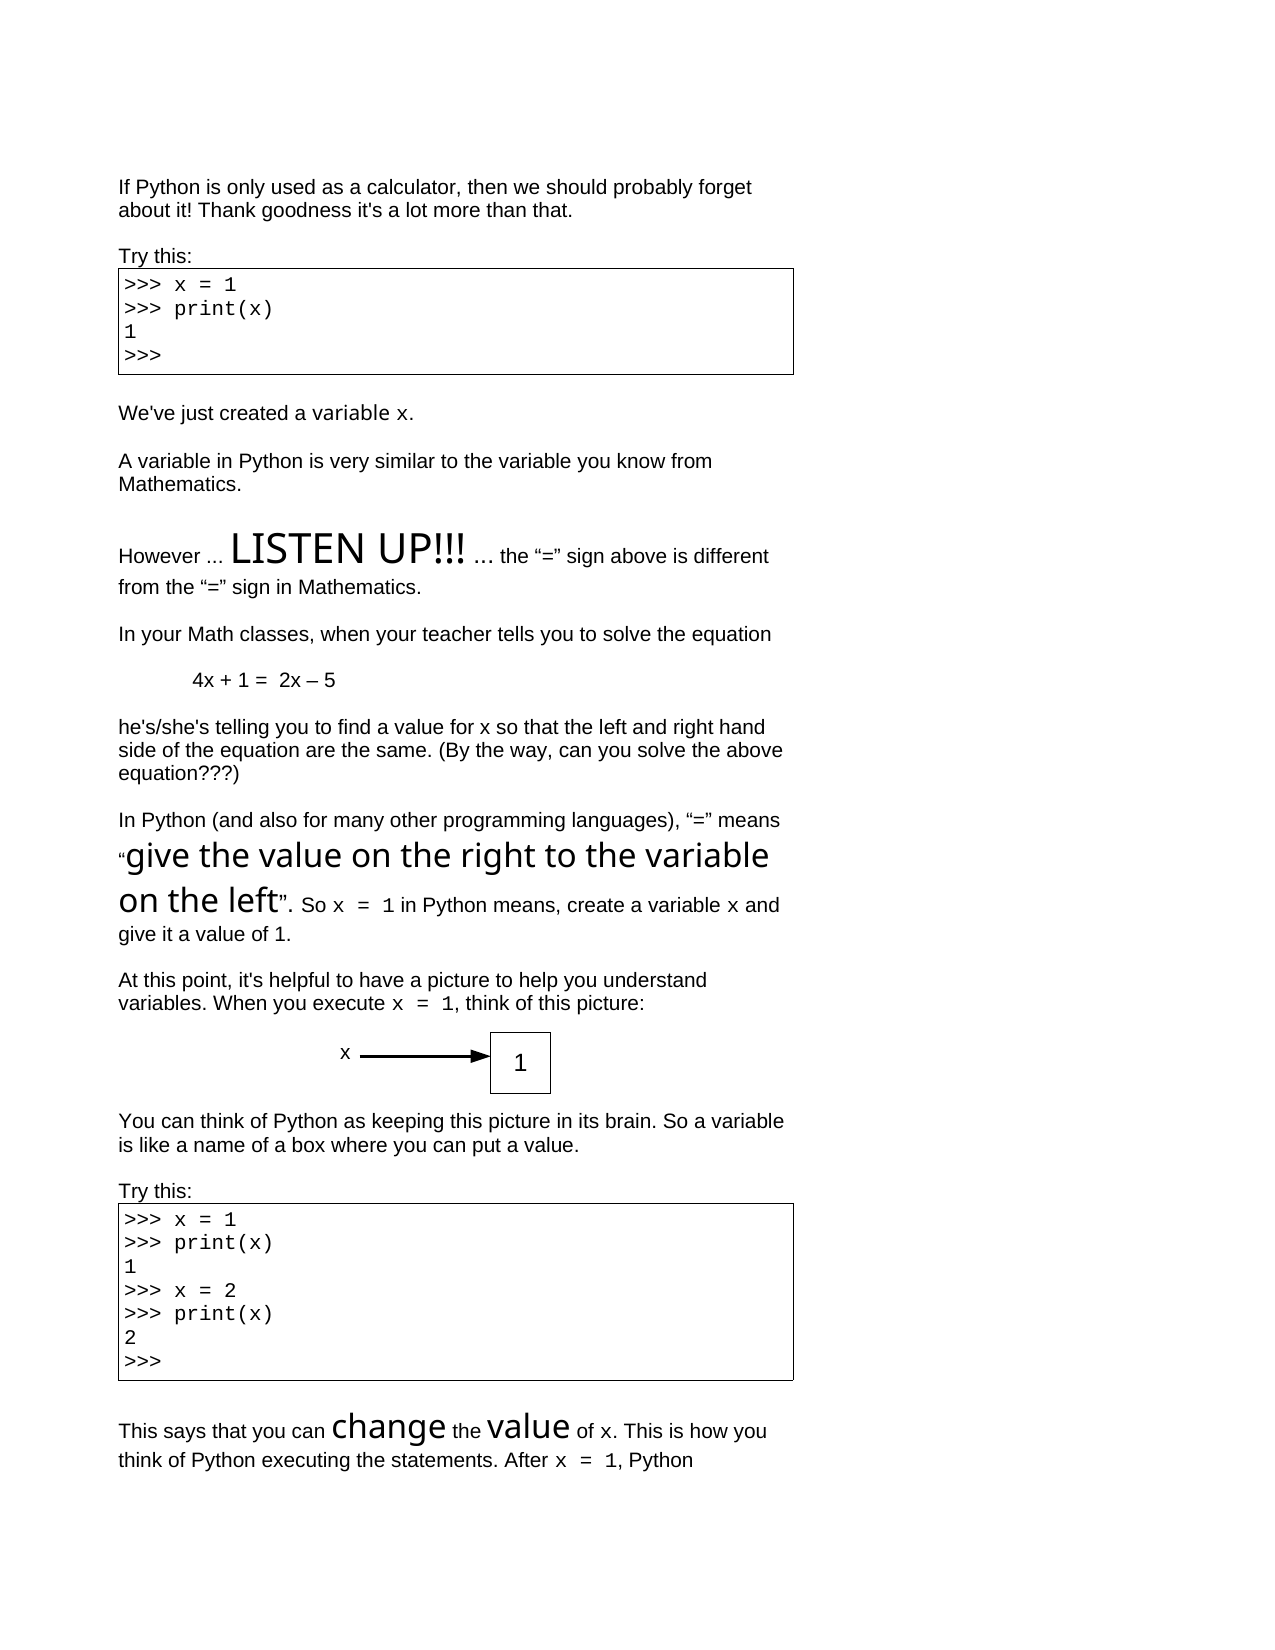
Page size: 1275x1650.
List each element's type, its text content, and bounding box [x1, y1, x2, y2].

table_header >>> x = 1 >>> print(x) 1 >>> x = 2 >>> print(x) 2 >>> [119, 1204, 793, 1380]
text This says that you can change the value of x. This is how you think of Python executing the statements. After x = 1, Python [118, 1403, 793, 1474]
text A variable in Python is very similar to the variable you know from Mathematics. [118, 449, 793, 496]
text x [118, 1040, 490, 1063]
text However ... LISTEN UP!!! ... the “=” sign above is different from the “=” sign in Mathematics. [118, 519, 793, 599]
text You can think of Python as keeping this picture in its brain. So a variable is like a name of a box where you can put a value. [118, 1110, 793, 1156]
text Try this: [118, 1180, 793, 1203]
text [551, 1040, 793, 1063]
text We've just created a variable x. [118, 398, 793, 426]
text At this point, it's helpful to have a picture to help you understand variables. When you execute x = 1, think of this picture: [118, 969, 793, 1017]
text In your Math classes, when your teacher tells you to solve the equation [118, 622, 793, 646]
text 4x + 1 = 2x – 5 [118, 669, 793, 692]
text he's/she's telling you to find a value for x so that the left and right hand side of the equation are the same. (By the way, can you solve the above equation???) [118, 715, 793, 785]
table_header >>> x = 1 >>> print(x) 1 >>> [119, 269, 793, 374]
text If Python is only used as a calculator, then we should probably forget about it! Thank goodness it's a lot more than that. [118, 175, 793, 222]
text In Python (and also for many other programming languages), “=” means “give the value on the right to the variable on the left”. So x = 1 in Python means, create a variable x and give it a value of 1. [118, 808, 793, 946]
text Try this: [118, 245, 793, 268]
